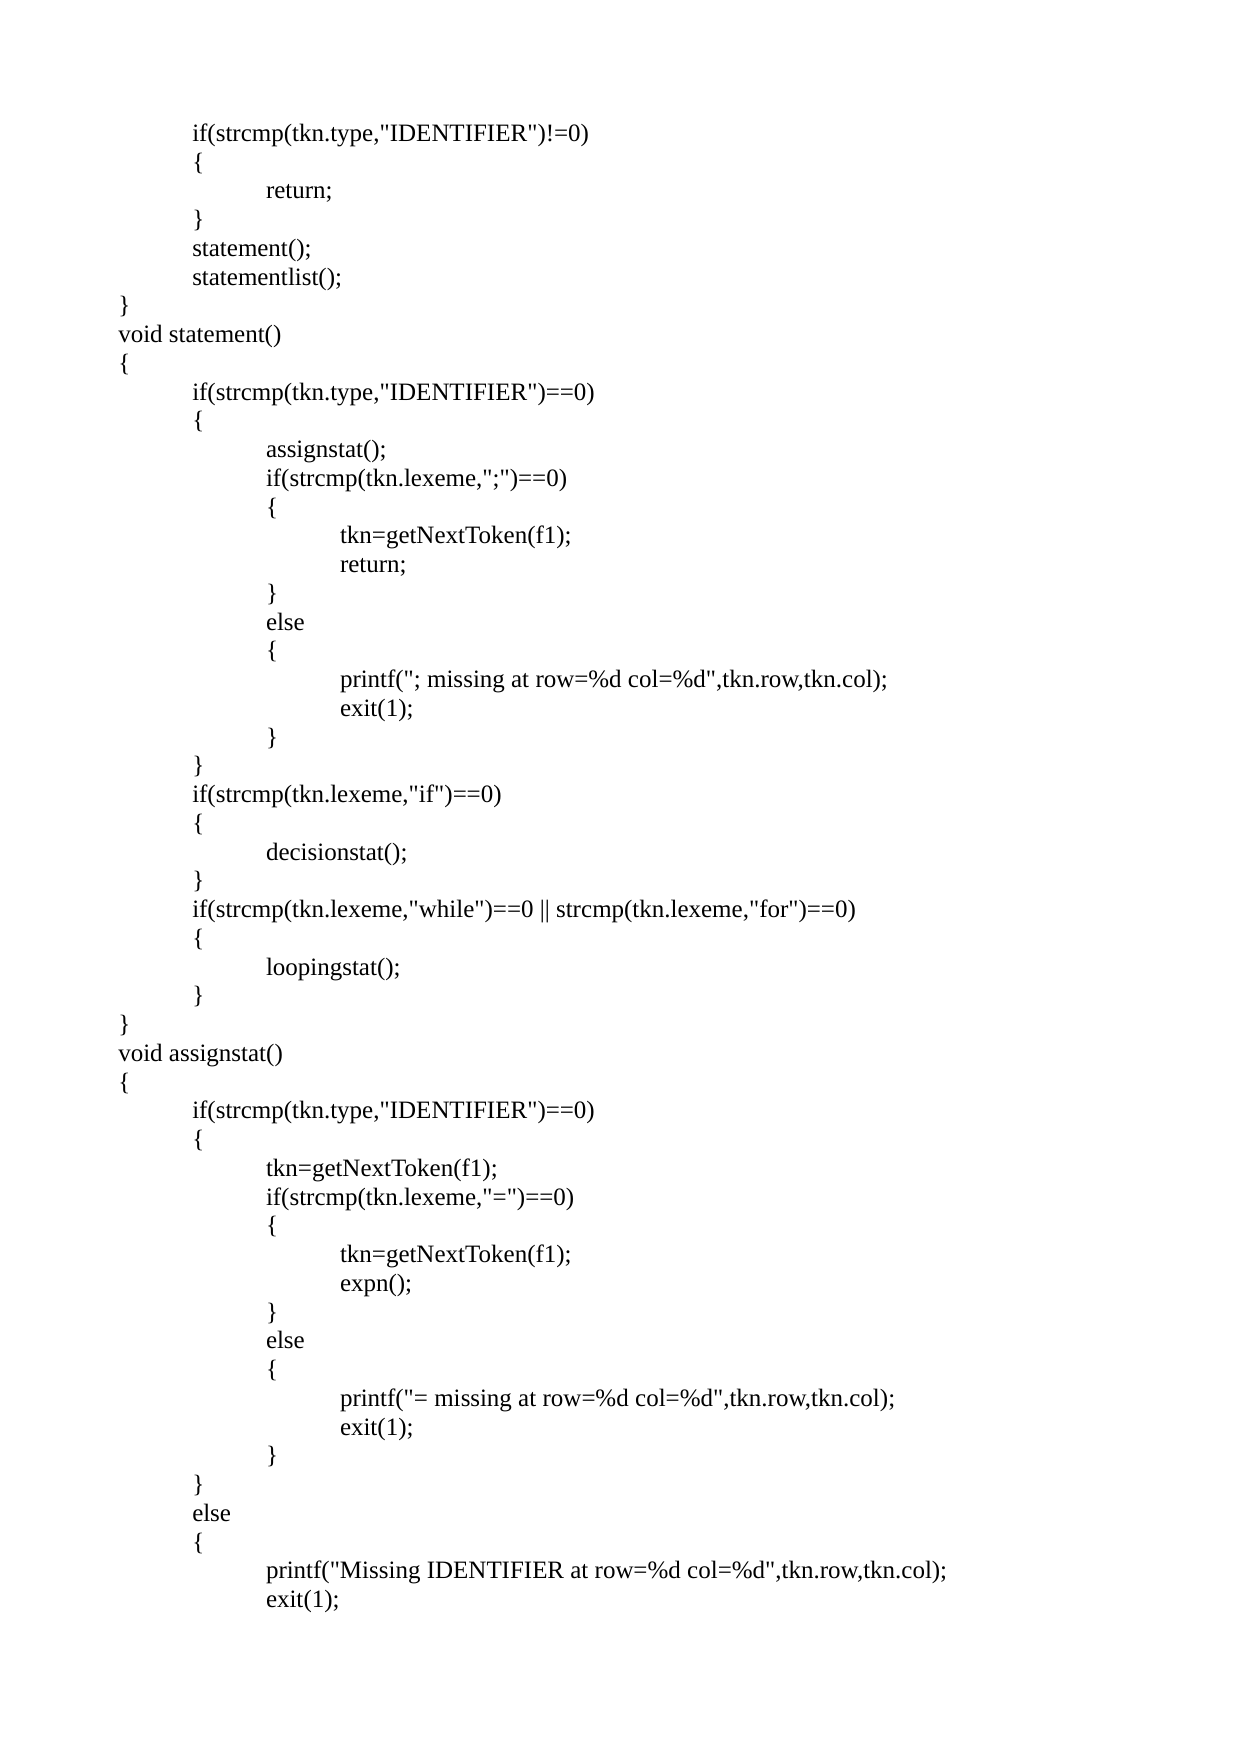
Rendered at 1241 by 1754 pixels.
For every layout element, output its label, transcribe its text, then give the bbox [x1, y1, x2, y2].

text exit(1); [118, 693, 1122, 722]
text else [118, 607, 1122, 636]
text } [118, 751, 1122, 779]
text } [118, 1441, 1122, 1469]
text void assignstat() [118, 1038, 1122, 1067]
text exit(1); [118, 1584, 1122, 1613]
text } [118, 1297, 1122, 1326]
text } [118, 578, 1122, 607]
text } [118, 1469, 1122, 1498]
text { [118, 808, 1122, 837]
text if(strcmp(tkn.lexeme,"while")==0 || strcmp(tkn.lexeme,"for")==0) [118, 894, 1122, 923]
text printf("; missing at row=%d col=%d",tkn.row,tkn.col); [118, 664, 1122, 693]
text { [118, 1527, 1122, 1556]
text { [118, 1067, 1122, 1096]
text { [118, 492, 1122, 521]
text } [118, 204, 1122, 233]
text printf("= missing at row=%d col=%d",tkn.row,tkn.col); [118, 1383, 1122, 1412]
text assignstat(); [118, 434, 1122, 463]
text loopingstat(); [118, 952, 1122, 981]
text else [118, 1326, 1122, 1354]
text } [118, 981, 1122, 1009]
text if(strcmp(tkn.type,"IDENTIFIER")==0) [118, 1096, 1122, 1124]
text statementlist(); [118, 262, 1122, 291]
text tkn=getNextToken(f1); [118, 1153, 1122, 1182]
text if(strcmp(tkn.lexeme,"=")==0) [118, 1182, 1122, 1211]
text { [118, 636, 1122, 664]
text return; [118, 549, 1122, 578]
text statement(); [118, 233, 1122, 262]
text { [118, 923, 1122, 952]
text if(strcmp(tkn.lexeme,"if")==0) [118, 779, 1122, 808]
text } [118, 1009, 1122, 1038]
text { [118, 348, 1122, 377]
text if(strcmp(tkn.type,"IDENTIFIER")!=0) [118, 118, 1122, 147]
text } [118, 866, 1122, 894]
text decisionstat(); [118, 837, 1122, 866]
text { [118, 1124, 1122, 1153]
text exit(1); [118, 1412, 1122, 1441]
text tkn=getNextToken(f1); [118, 521, 1122, 549]
text { [118, 147, 1122, 176]
text printf("Missing IDENTIFIER at row=%d col=%d",tkn.row,tkn.col); [118, 1556, 1122, 1584]
text if(strcmp(tkn.type,"IDENTIFIER")==0) [118, 377, 1122, 406]
text } [118, 722, 1122, 751]
text tkn=getNextToken(f1); [118, 1239, 1122, 1268]
text void statement() [118, 319, 1122, 348]
text if(strcmp(tkn.lexeme,";")==0) [118, 463, 1122, 492]
text expn(); [118, 1268, 1122, 1297]
text else [118, 1498, 1122, 1527]
text { [118, 1211, 1122, 1239]
text { [118, 406, 1122, 434]
text } [118, 291, 1122, 319]
text return; [118, 176, 1122, 204]
text { [118, 1354, 1122, 1383]
